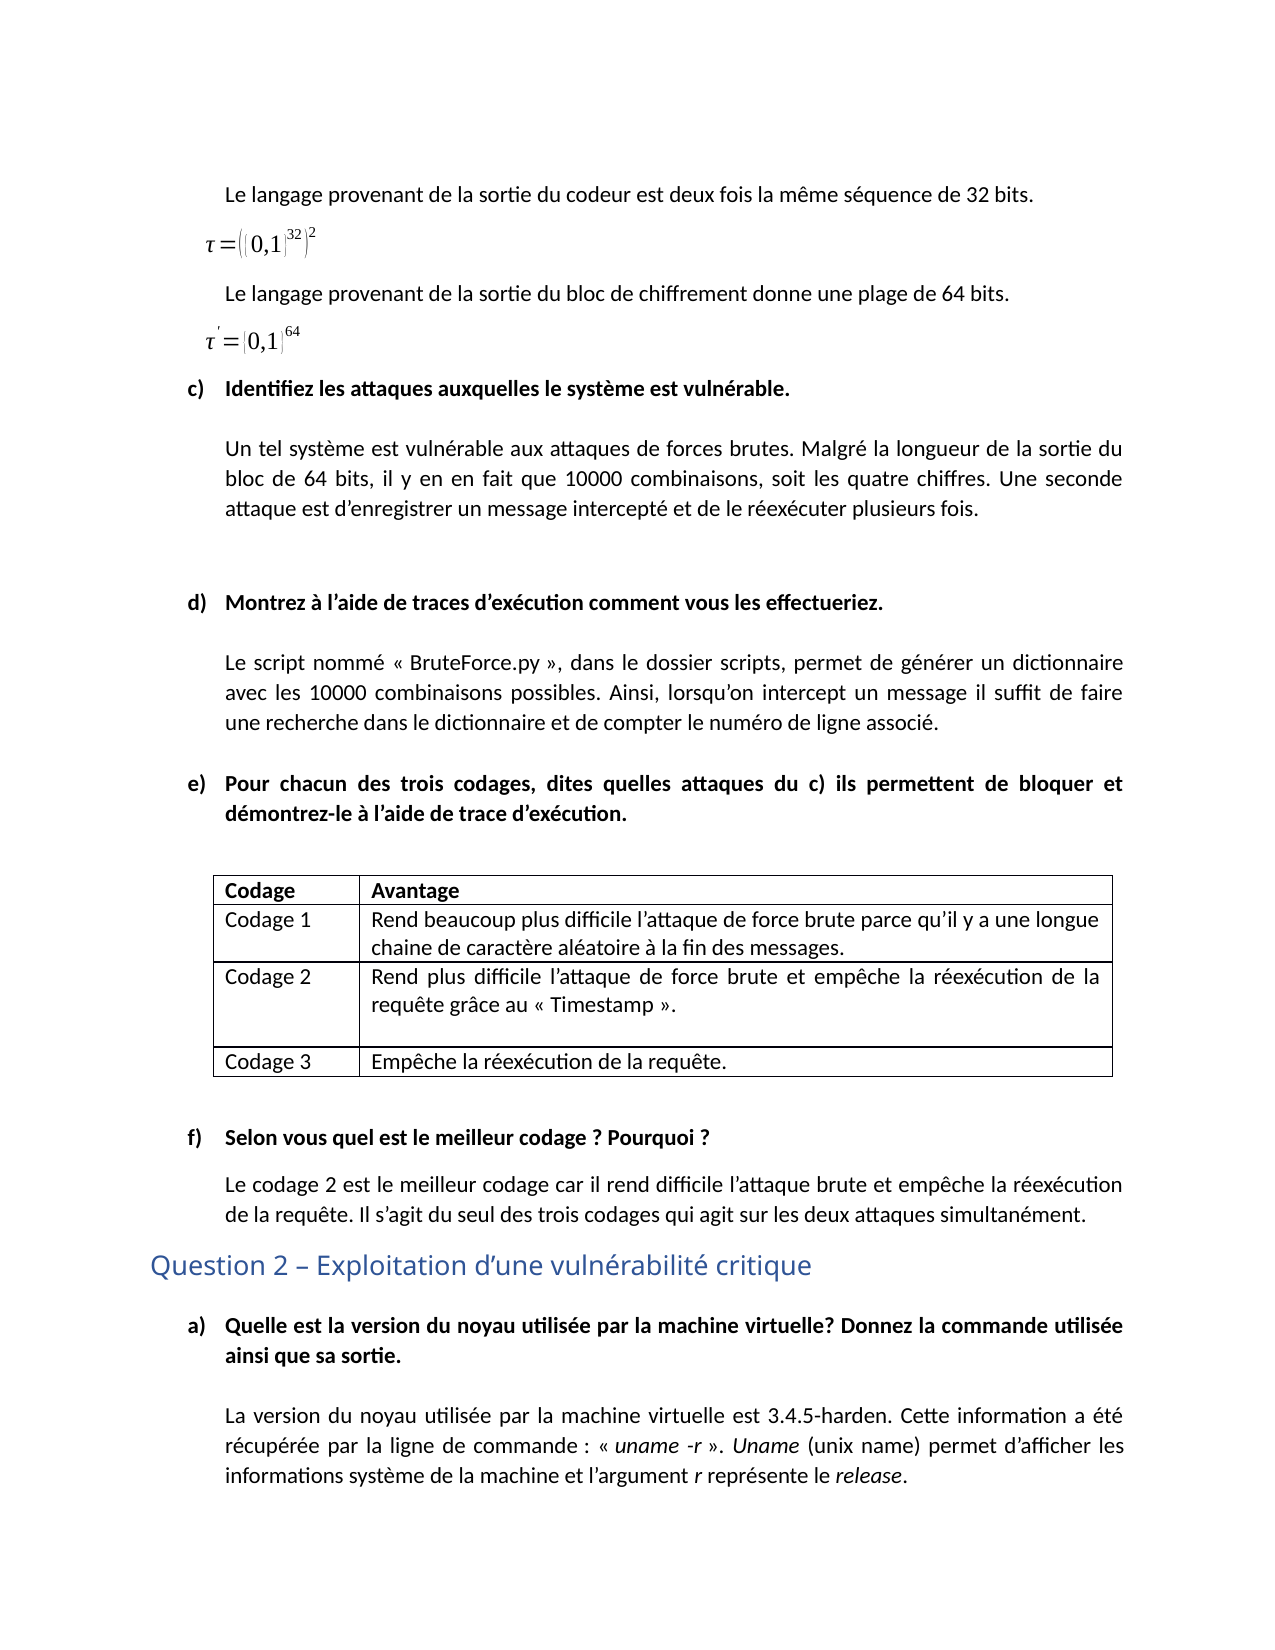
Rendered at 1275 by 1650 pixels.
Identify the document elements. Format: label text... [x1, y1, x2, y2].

list Le script nommé « BruteForce.py », dans le dossier scripts, permet de générer un dictionnaire avec les 10000 combinaisons possibles. Ainsi, lorsqu’on intercept un message il suffit de faire une recherche dans le dictionnaire et de compter le numéro de ligne associé. [225, 648, 1125, 737]
table_cell Rend plus difficile l’attaque de force brute et empêche la réexécution de la requête grâce au « Timestamp ». [360, 963, 1112, 1046]
table_cell Codage 1 [214, 905, 359, 961]
list Quelle est la version du noyau utilisée par la machine virtuelle? Donnez la commande utilisée ainsi que sa sortie. [187, 1312, 1125, 1369]
subtitle Question 2 – Exploitation d’une vulnérabilité critique [150, 1247, 1125, 1284]
table_cell Empêche la réexécution de la requête. [360, 1048, 1112, 1076]
list Montrez à l’aide de traces d’exécution comment vous les effectueriez. [187, 588, 1125, 616]
text Le langage provenant de la sortie du bloc de chiffrement donne une plage de 64 bits. [187, 279, 1125, 307]
table_cell Codage 3 [214, 1048, 359, 1076]
table_cell Codage 2 [214, 963, 359, 1046]
list Le langage provenant de la sortie du codeur est deux fois la même séquence de 32 bits. [225, 180, 1125, 208]
table_header Avantage [360, 876, 1112, 904]
list La version du noyau utilisée par la machine virtuelle est 3.4.5-harden. Cette information a été récupérée par la ligne de commande : « uname -r ». Uname (unix name) permet d’afficher les informations système de la machine et l’argument r représente le release. [225, 1401, 1125, 1490]
list Selon vous quel est le meilleur codage ? Pourquoi ? [187, 1123, 1125, 1151]
table_cell Rend beaucoup plus difficile l’attaque de force brute parce qu’il y a une longue chaine de caractère aléatoire à la fin des messages. [360, 905, 1112, 961]
list Identifiez les attaques auxquelles le système est vulnérable. [187, 374, 1125, 402]
list Un tel système est vulnérable aux attaques de forces brutes. Malgré la longueur de la sortie du bloc de 64 bits, il y en en fait que 10000 combinaisons, soit les quatre chiffres. Une seconde attaque est d’enregistrer un message intercepté et de le réexécuter plusieurs fois. [225, 434, 1125, 522]
table_header Codage [214, 876, 359, 904]
text Le codage 2 est le meilleur codage car il rend difficile l’attaque brute et empêche la réexécution de la requête. Il s’agit du seul des trois codages qui agit sur les deux attaques simultanément. [225, 1170, 1125, 1228]
list Pour chacun des trois codages, dites quelles attaques du c) ils permettent de bloquer et démontrez-le à l’aide de trace d’exécution. [187, 769, 1125, 827]
